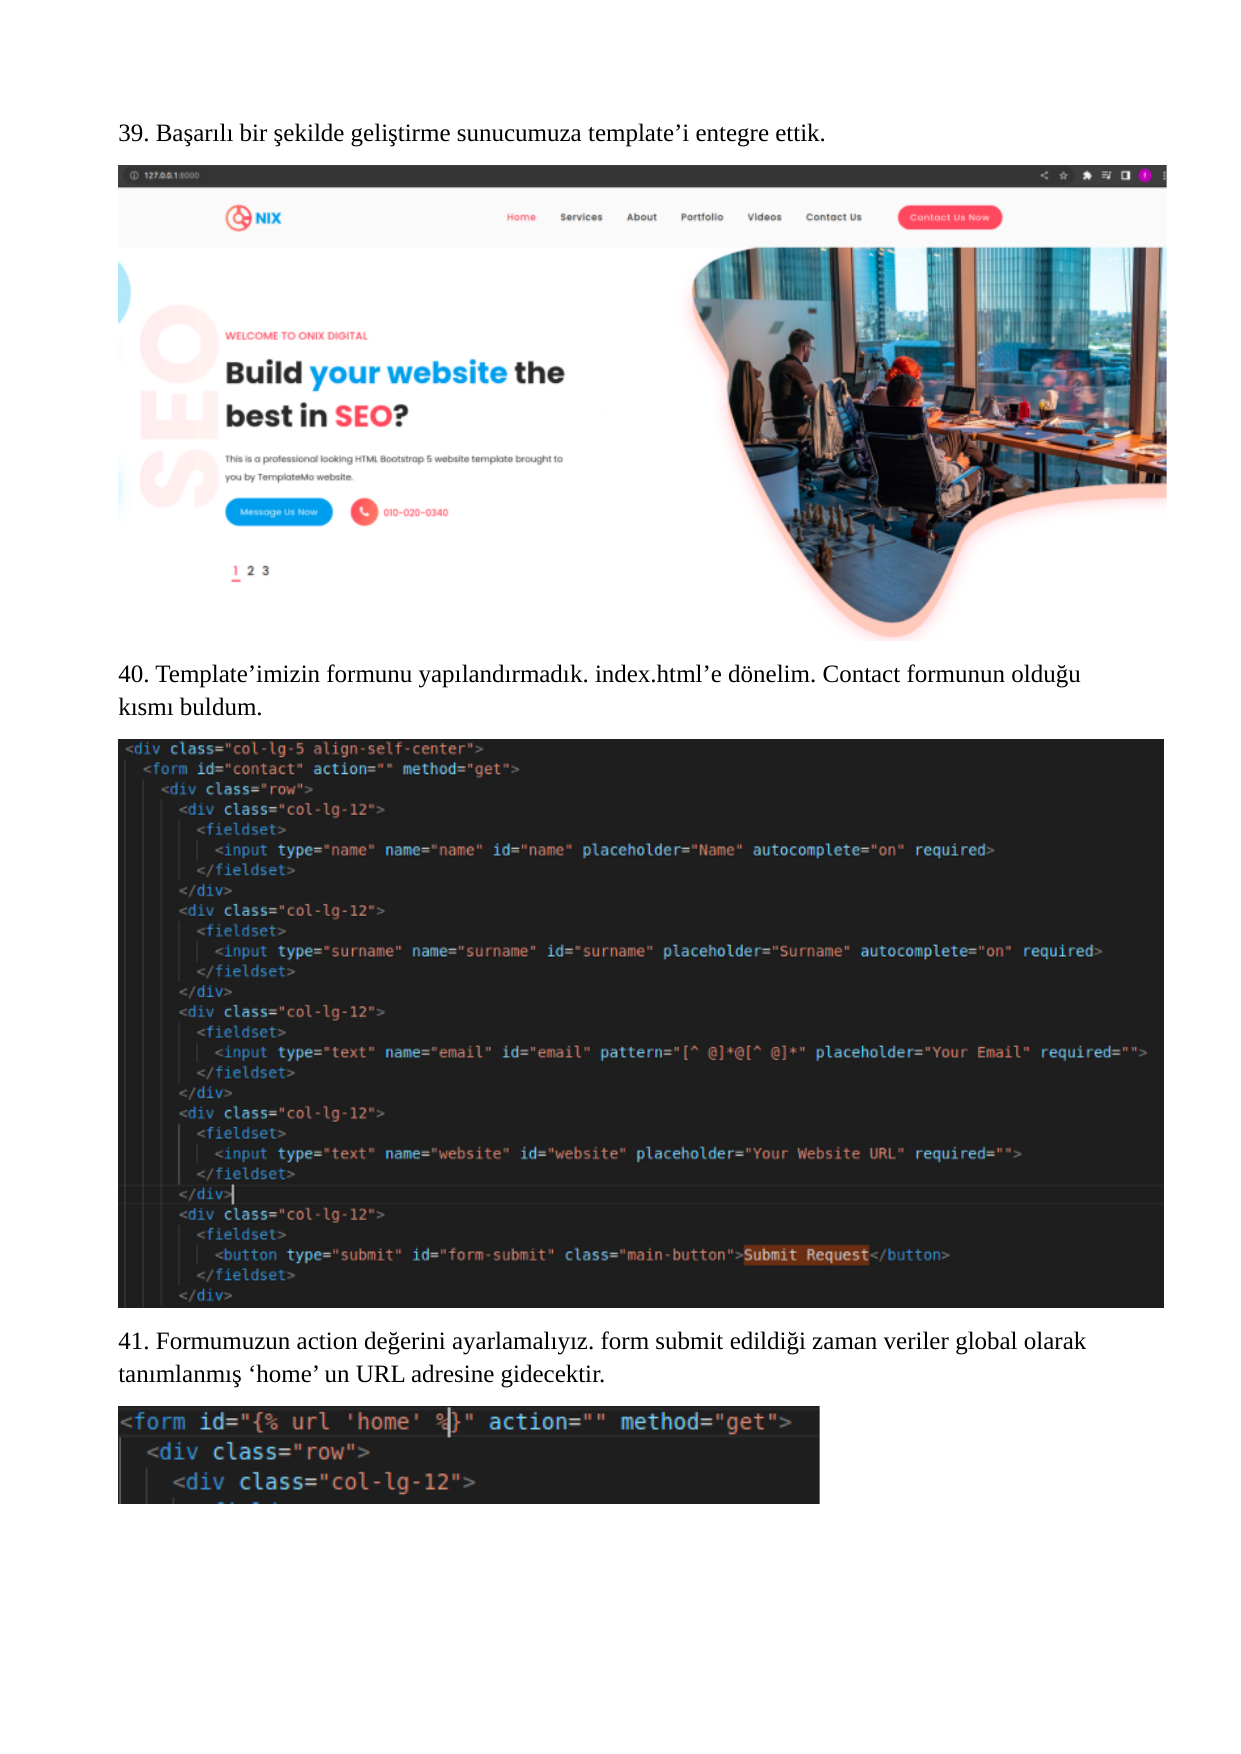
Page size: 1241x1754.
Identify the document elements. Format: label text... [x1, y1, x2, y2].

text 41. Formumuzun action değerini ayarlamalıyız. form submit edildiği zaman veriler global olarak tanımlanmış ‘home’ un URL adresine gidecektir. [118, 1326, 1122, 1388]
picture [118, 1406, 820, 1504]
picture [118, 739, 1164, 1308]
picture [118, 165, 1167, 641]
text 40. Template’imizin formunu yapılandırmadık. index.html’e dönelim. Contact formunun olduğu kısmı buldum. [118, 659, 1122, 721]
text 39. Başarılı bir şekilde geliştirme sunucumuza template’i entegre ettik. [118, 118, 1122, 147]
